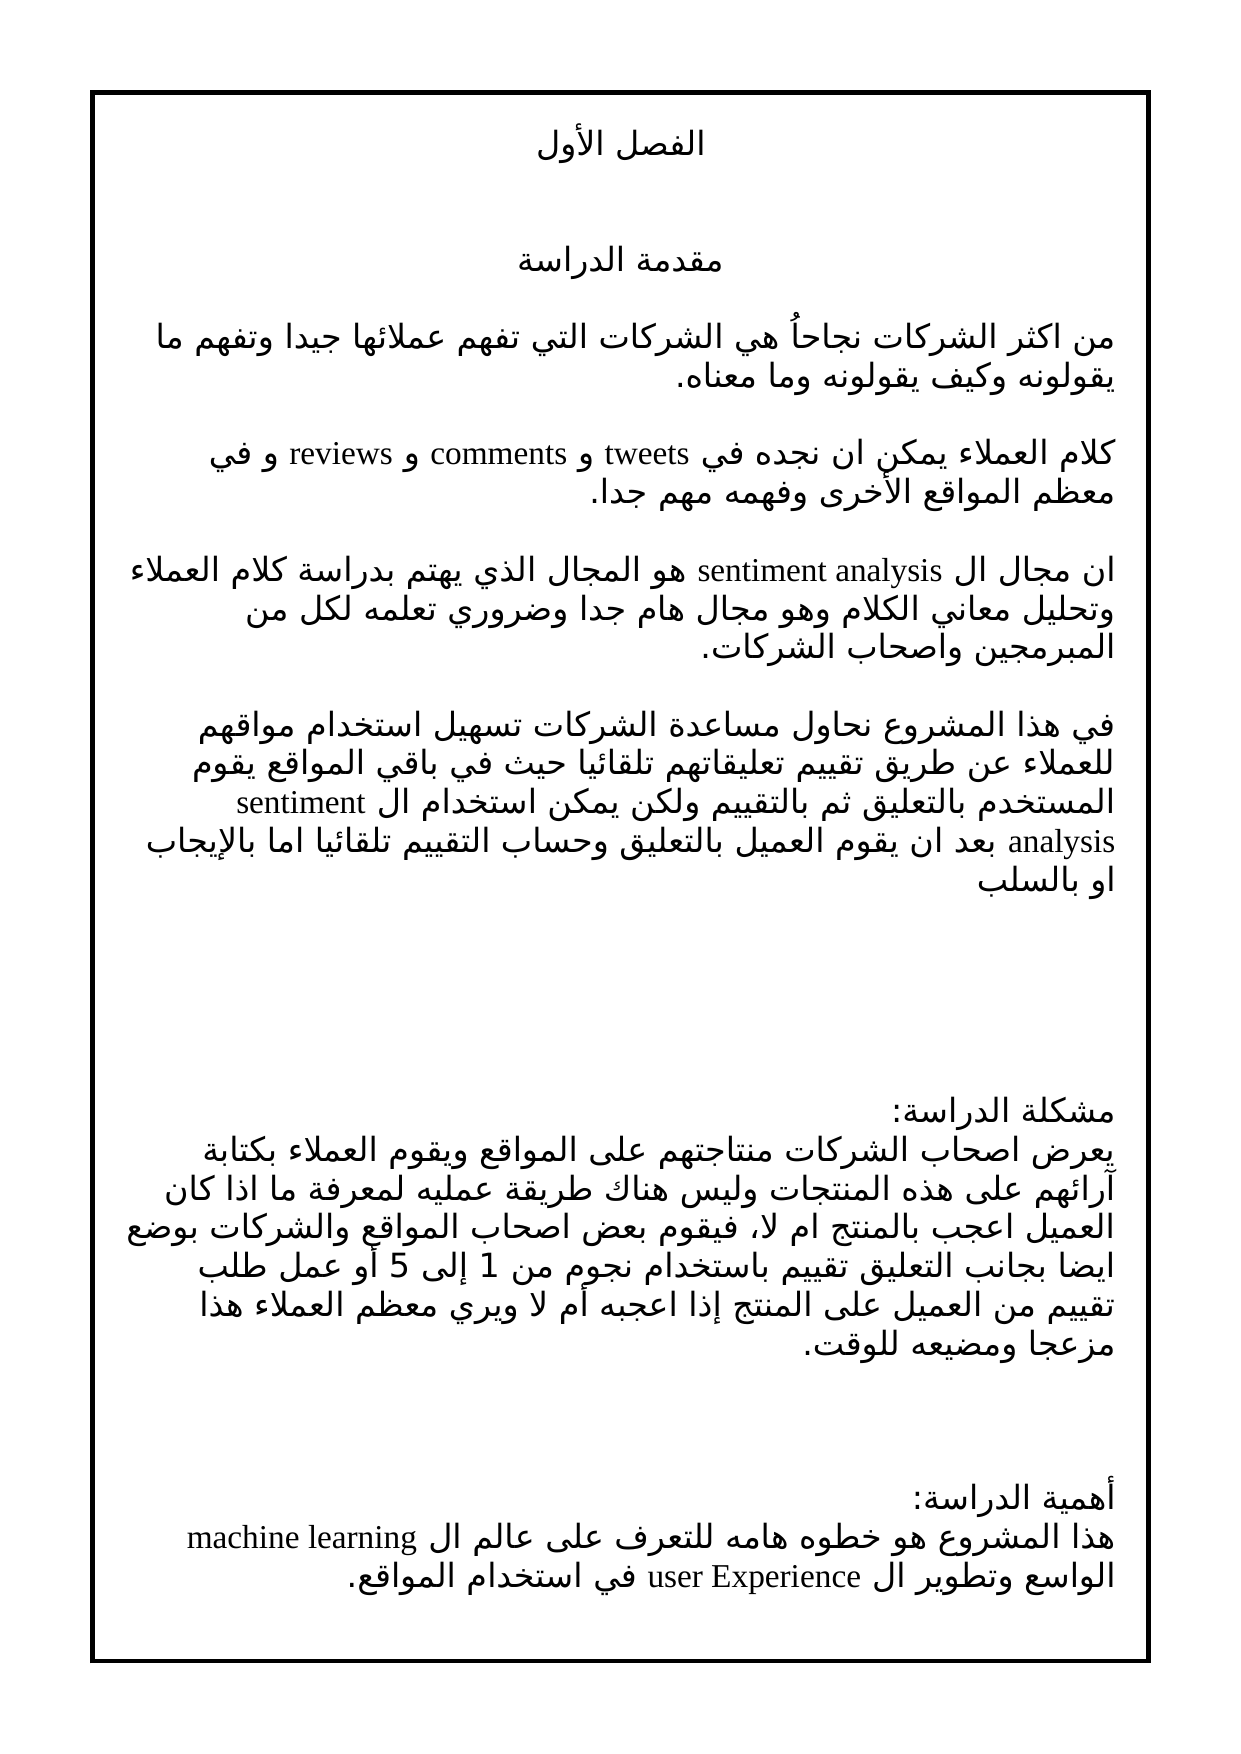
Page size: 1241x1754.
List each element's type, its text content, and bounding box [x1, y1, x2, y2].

text الفصل الأول [125, 125, 1116, 164]
text هذا المشروع هو خطوه هامه للتعرف على عالم ال machine learning الواسع وتطوير ال user Experience في استخدام المواقع. [125, 1517, 1116, 1595]
text مشكلة الدراسة: [125, 1091, 1116, 1130]
text ان مجال ال sentiment analysis هو المجال الذي يهتم بدراسة كلام العملاء وتحليل معاني الكلام وهو مجال هام جدا وضروري تعلمه لكل من المبرمجين واصحاب الشركات. [125, 550, 1116, 667]
text كلام العملاء يمكن ان نجده في tweets و comments و reviews و في معظم المواقع الأخرى وفهمه مهم جدا. [125, 434, 1116, 512]
text في هذا المشروع نحاول مساعدة الشركات تسهيل استخدام مواقهم للعملاء عن طريق تقييم تعليقاتهم تلقائيا حيث في باقي المواقع يقوم المستخدم بالتعليق ثم بالتقييم ولكن يمكن استخدام ال sentiment analysis بعد ان يقوم العميل بالتعليق وحساب التقييم تلقائيا اما بالإيجاب او بالسلب [125, 705, 1116, 900]
text مقدمة الدراسة [125, 240, 1116, 279]
text من اكثر الشركات نجاحاُ هي الشركات التي تفهم عملائها جيدا وتفهم ما يقولونه وكيف يقولونه وما معناه. [125, 318, 1116, 395]
text يعرض اصحاب الشركات منتاجتهم على المواقع ويقوم العملاء بكتابة آرائهم على هذه المنتجات وليس هناك طريقة عمليه لمعرفة ما اذا كان العميل اعجب بالمنتج ام لا، فيقوم بعض اصحاب المواقع والشركات بوضع ايضا بجانب التعليق تقييم باستخدام نجوم من 1 إلى 5 أو عمل طلب تقييم من العميل على المنتج إذا اعجبه أم لا ويري معظم العملاء هذا مزعجا ومضيعه للوقت. [125, 1130, 1116, 1363]
text أهمية الدراسة: [125, 1478, 1116, 1517]
